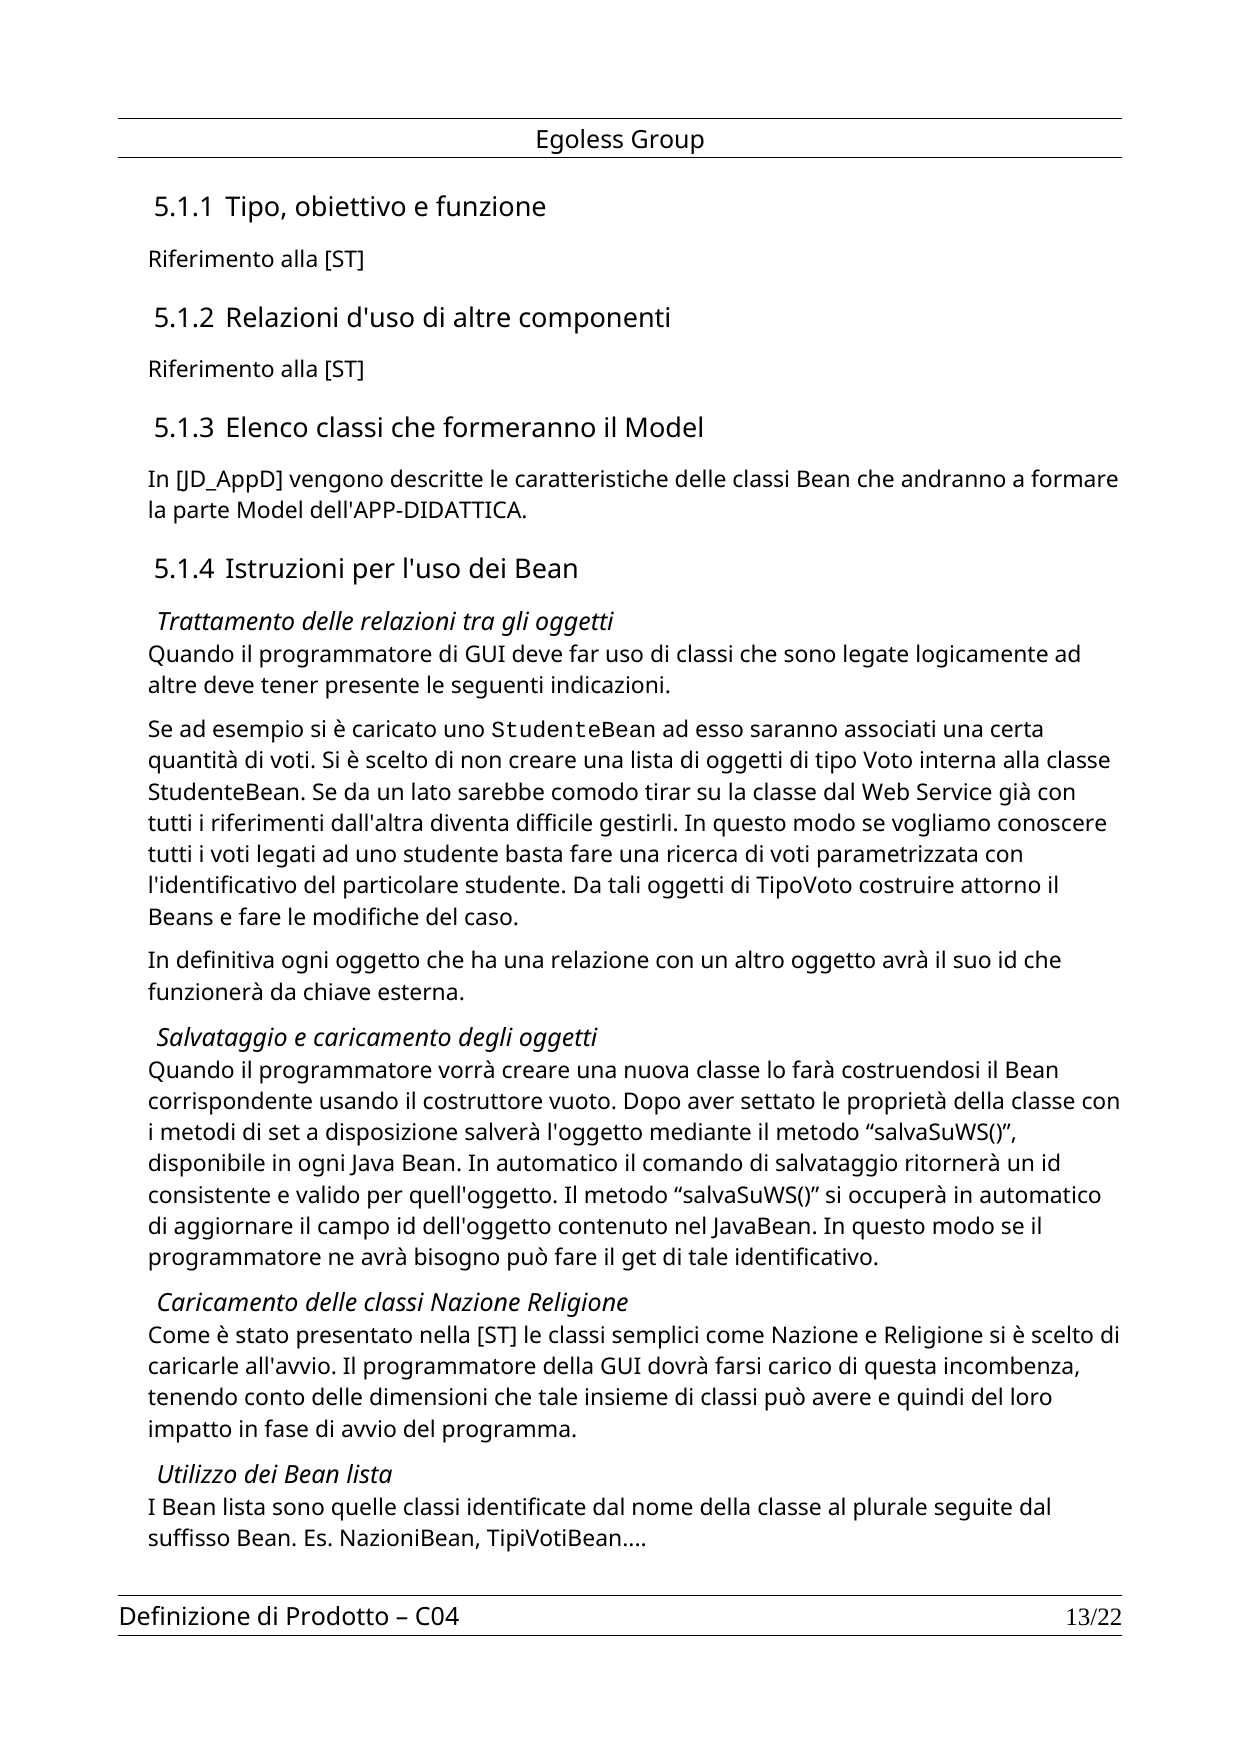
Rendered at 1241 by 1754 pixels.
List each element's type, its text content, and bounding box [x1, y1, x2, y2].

subtitle Utilizzo dei Bean lista [148, 1456, 1122, 1490]
text Se ad esempio si è caricato uno StudenteBean ad esso saranno associati una certa quantità di voti. Si è scelto di non creare una lista di oggetti di tipo Voto interna alla classe StudenteBean. Se da un lato sarebbe comodo tirar su la classe dal Web Service già con tutti i riferimenti dall'altra diventa difficile gestirli. In questo modo se vogliamo conoscere tutti i voti legati ad uno studente basta fare una ricerca di voti parametrizzata con l'identificativo del particolare studente. Da tali oggetti di TipoVoto costruire attorno il Beans e fare le modifiche del caso. [148, 713, 1122, 932]
subtitle Trattamento delle relazioni tra gli oggetti [148, 604, 1122, 638]
text Riferimento alla [ST] [148, 353, 1122, 384]
text In [JD_AppD] vengono descritte le caratteristiche delle classi Bean che andranno a formare la parte Model dell'APP-DIDATTICA. [148, 463, 1122, 525]
subtitle Relazioni d'uso di altre componenti [153, 298, 1122, 335]
text I Bean lista sono quelle classi identificate dal nome della classe al plurale seguite dal suffisso Bean. Es. NazioniBean, TipiVotiBean.... [148, 1490, 1122, 1553]
text Come è stato presentato nella [ST] le classi semplici come Nazione e Religione si è scelto di caricarle all'avvio. Il programmatore della GUI dovrà farsi carico di questa incombenza, tenendo conto delle dimensioni che tale insieme di classi può avere e quindi del loro impatto in fase di avvio del programma. [148, 1319, 1122, 1444]
subtitle Istruzioni per l'uso dei Bean [153, 549, 1122, 586]
text Quando il programmatore di GUI deve far uso di classi che sono legate logicamente ad altre deve tener presente le seguenti indicazioni. [148, 638, 1122, 701]
subtitle Elenco classi che formeranno il Model [153, 408, 1122, 445]
text Riferimento alla [ST] [148, 242, 1122, 274]
subtitle Salvataggio e caricamento degli oggetti [148, 1019, 1122, 1053]
subtitle Tipo, obiettivo e funzione [153, 188, 1122, 225]
text Quando il programmatore vorrà creare una nuova classe lo farà costruendosi il Bean corrispondente usando il costruttore vuoto. Dopo aver settato le proprietà della classe con i metodi di set a disposizione salverà l'oggetto mediante il metodo “salvaSuWS()”, disponibile in ogni Java Bean. In automatico il comando di salvataggio ritornerà un id consistente e valido per quell'oggetto. Il metodo “salvaSuWS()” si occuperà in automatico di aggiornare il campo id dell'oggetto contenuto nel JavaBean. In questo modo se il programmatore ne avrà bisogno può fare il get di tale identificativo. [148, 1053, 1122, 1272]
text In definitiva ogni oggetto che ha una relazione con un altro oggetto avrà il suo id che funzionerà da chiave esterna. [148, 944, 1122, 1007]
subtitle Caricamento delle classi Nazione Religione [148, 1285, 1122, 1319]
